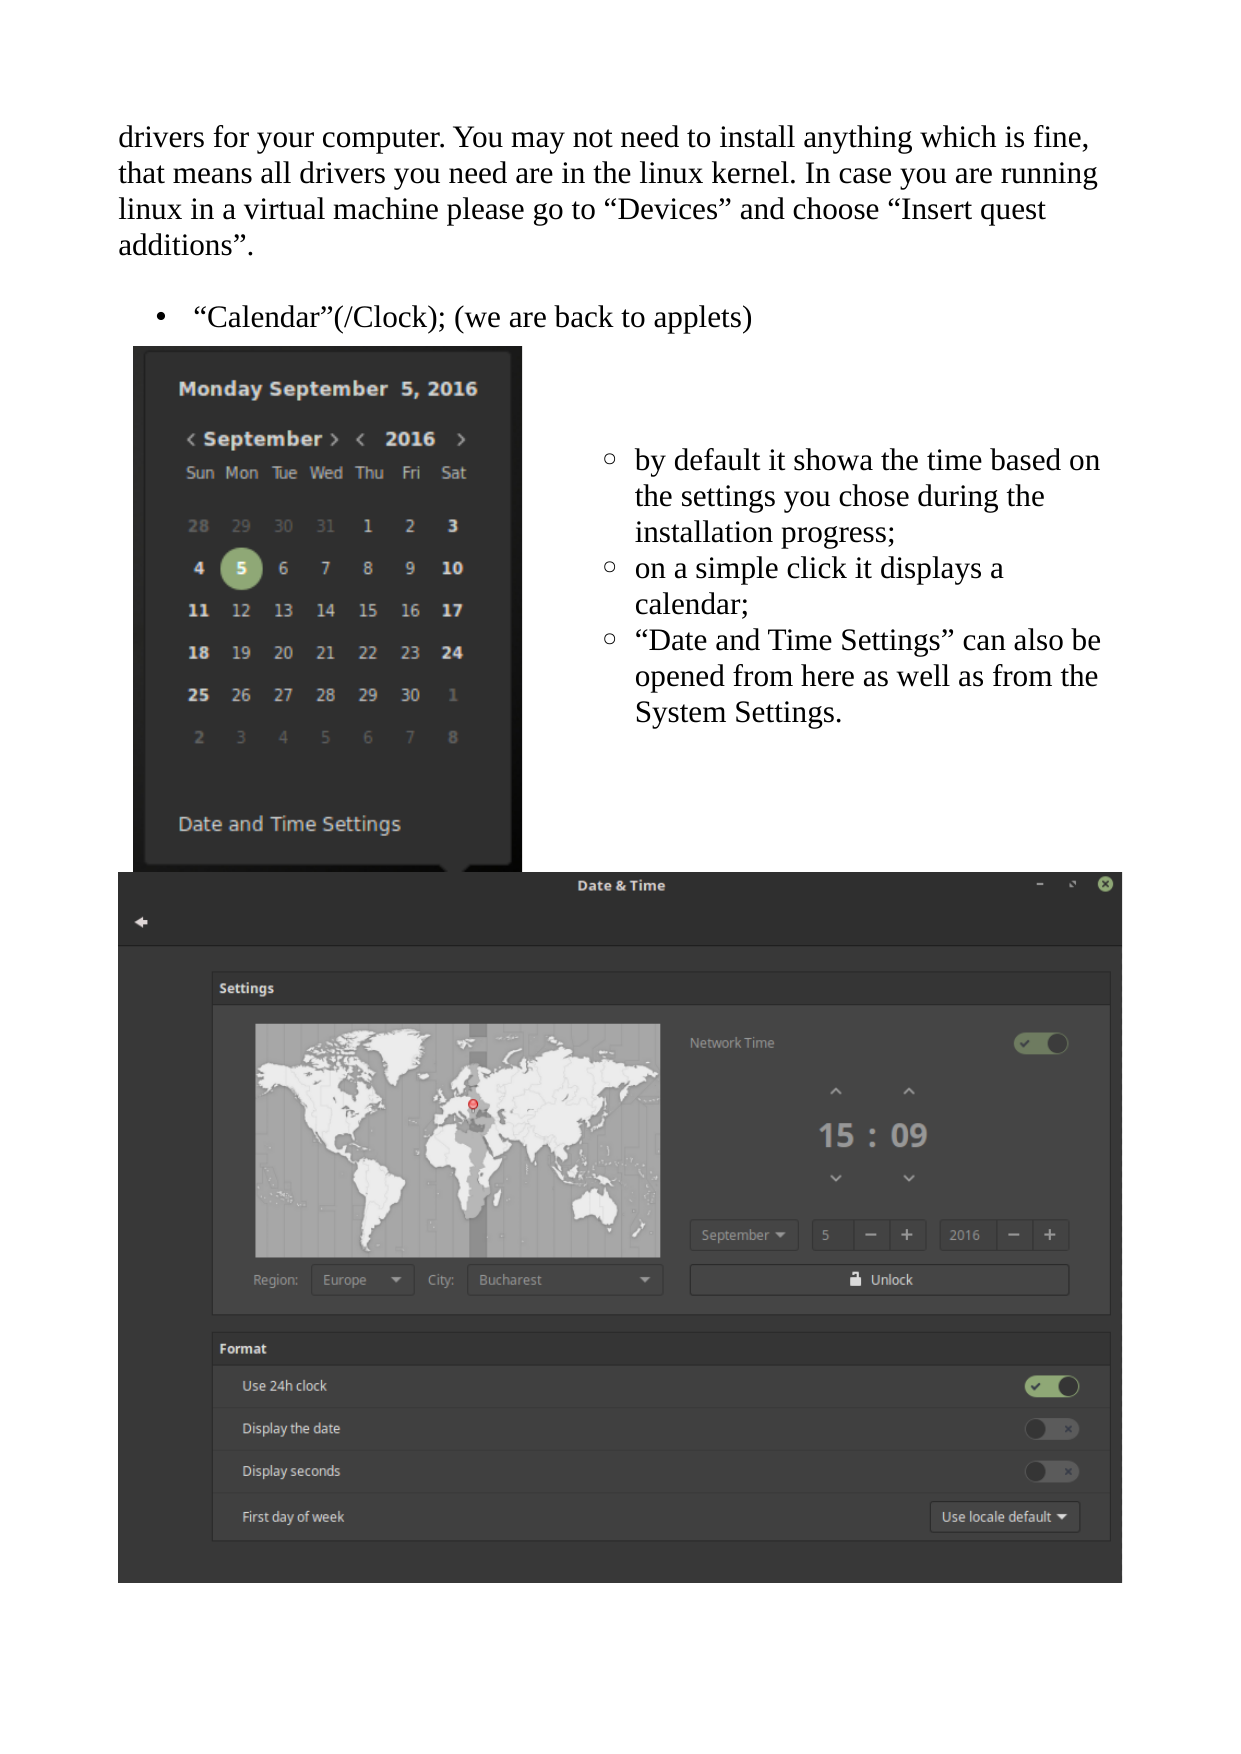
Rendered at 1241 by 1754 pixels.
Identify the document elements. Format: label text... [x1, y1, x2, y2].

picture [118, 346, 1123, 1583]
list “Date and Time Settings” can also be opened from here as well as from the System Settings. [523, 621, 1122, 729]
list on a simple click it displays a calendar; [523, 549, 1122, 621]
text drivers for your computer. You may not need to install anything which is fine, that means all drivers you need are in the linux kernel. In case you are running linux in a virtual machine please go to “Devices” and choose “Insert quest additions”. [118, 118, 1122, 262]
list “Calendar”(/Clock); (we are back to applets) [156, 298, 1122, 334]
list by default it showa the time based on the settings you chose during the installation progress; [523, 442, 1122, 549]
